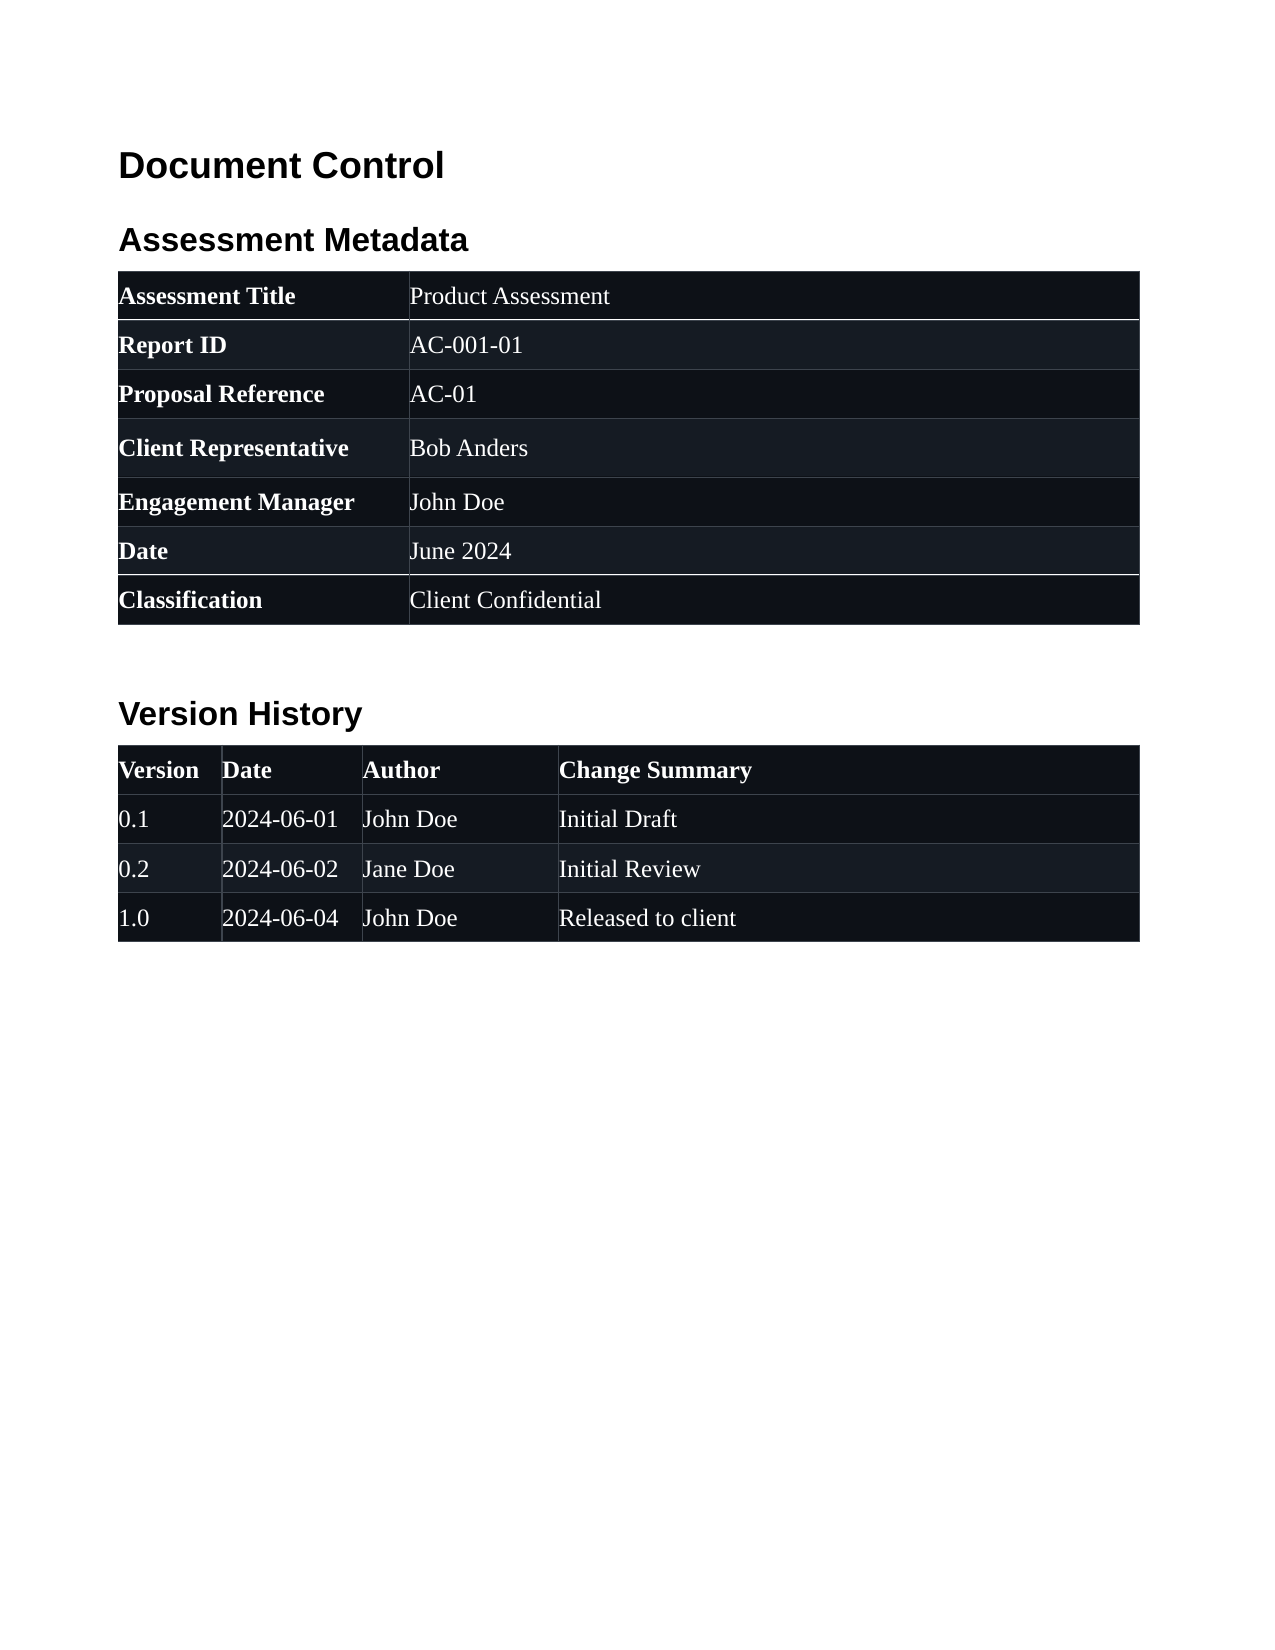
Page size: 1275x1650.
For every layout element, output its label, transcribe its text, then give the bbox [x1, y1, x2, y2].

table_cell Bob Anders [410, 419, 1139, 476]
subtitle Version History [118, 694, 1157, 732]
table_cell Date [118, 527, 409, 574]
table_cell Proposal Reference [118, 370, 409, 418]
table_cell Engagement Manager [118, 478, 409, 526]
table_cell AC-01 [410, 370, 1139, 418]
table_cell Classification [118, 576, 409, 624]
table_cell John Doe [363, 795, 558, 843]
table_cell Client Confidential [410, 576, 1139, 624]
table_header Change Summary [559, 746, 1139, 794]
table_cell 1.0 [118, 893, 221, 941]
table_cell Released to client [559, 893, 1139, 941]
table_cell 2024-06-02 [223, 844, 362, 892]
table_cell Initial Draft [559, 795, 1139, 843]
table_cell 0.2 [118, 844, 221, 892]
table_cell 0.1 [118, 795, 221, 843]
table_cell John Doe [363, 893, 558, 941]
table_cell June 2024 [410, 527, 1139, 574]
subtitle Assessment Metadata [118, 219, 1157, 258]
table_header Date [223, 746, 362, 794]
table_cell Jane Doe [363, 844, 558, 892]
table_header Product Assessment [410, 272, 1139, 319]
table_header Author [363, 746, 558, 794]
table_cell John Doe [410, 478, 1139, 526]
table_cell Client Representative [118, 419, 409, 476]
table_header Assessment Title [118, 272, 409, 319]
table_cell AC-001-01 [410, 321, 1139, 369]
table_cell 2024-06-01 [223, 795, 362, 843]
table_cell 2024-06-04 [223, 893, 362, 941]
table_header Version [118, 746, 221, 794]
subtitle Document Control [118, 143, 1157, 186]
table_cell Initial Review [559, 844, 1139, 892]
table_cell Report ID [118, 321, 409, 369]
